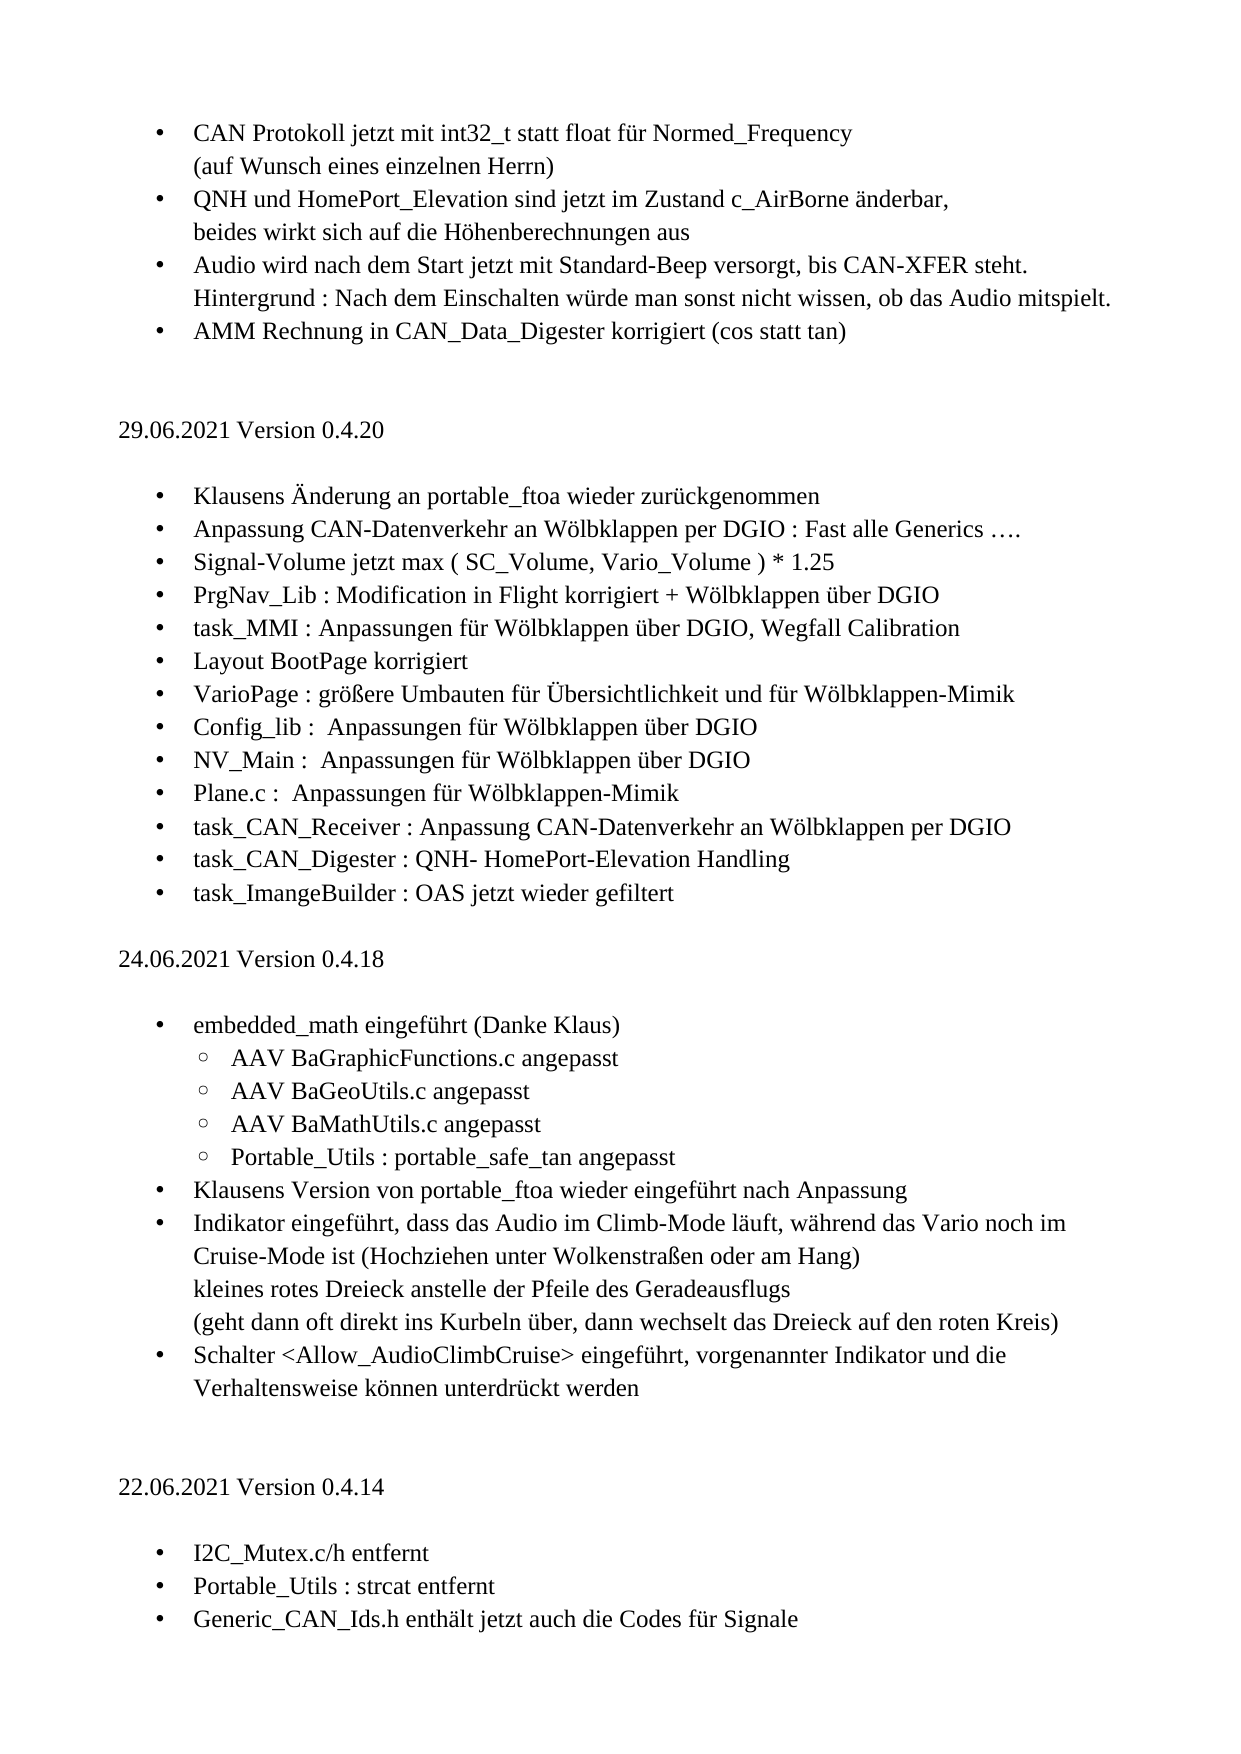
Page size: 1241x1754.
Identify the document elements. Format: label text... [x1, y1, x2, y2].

list I2C_Mutex.c/h entfernt [156, 1538, 1122, 1567]
list AAV BaGraphicFunctions.c angepasst [193, 1043, 1122, 1071]
list AMM Rechnung in CAN_Data_Digester korrigiert (cos statt tan) [156, 316, 1122, 345]
text 22.06.2021 Version 0.4.14 [118, 1472, 1122, 1501]
list Portable_Utils : strcat entfernt [156, 1571, 1122, 1600]
list Anpassung CAN-Datenverkehr an Wölbklappen per DGIO : Fast alle Generics …. [156, 514, 1122, 543]
list Audio wird nach dem Start jetzt mit Standard-Beep versorgt, bis CAN-XFER steht. Hintergrund : Nach dem Einschalten würde man sonst nicht wissen, ob das Audio mitspielt. [156, 250, 1122, 312]
list CAN Protokoll jetzt mit int32_t statt float für Normed_Frequency (auf Wunsch eines einzelnen Herrn) [156, 118, 1122, 180]
list Config_lib : Anpassungen für Wölbklappen über DGIO [156, 712, 1122, 741]
list QNH und HomePort_Elevation sind jetzt im Zustand c_AirBorne änderbar, beides wirkt sich auf die Höhenberechnungen aus [156, 184, 1122, 246]
list task_MMI : Anpassungen für Wölbklappen über DGIO, Wegfall Calibration [156, 613, 1122, 642]
list embedded_math eingeführt (Danke Klaus) [156, 1010, 1122, 1038]
list NV_Main : Anpassungen für Wölbklappen über DGIO [156, 746, 1122, 774]
list Signal-Volume jetzt max ( SC_Volume, Vario_Volume ) * 1.25 [156, 547, 1122, 576]
list Klausens Version von portable_ftoa wieder eingeführt nach Anpassung [156, 1175, 1122, 1203]
list AAV BaMathUtils.c angepasst [193, 1109, 1122, 1137]
list AAV BaGeoUtils.c angepasst [193, 1076, 1122, 1104]
list VarioPage : größere Umbauten für Übersichtlichkeit und für Wölbklappen-Mimik [156, 679, 1122, 708]
list PrgNav_Lib : Modification in Flight korrigiert + Wölbklappen über DGIO [156, 580, 1122, 609]
list Schalter <Allow_AudioClimbCruise> eingeführt, vorgenannter Indikator und die Verhaltensweise können unterdrückt werden [156, 1340, 1122, 1402]
list Generic_CAN_Ids.h enthält jetzt auch die Codes für Signale [156, 1604, 1122, 1633]
list Layout BootPage korrigiert [156, 646, 1122, 675]
text 24.06.2021 Version 0.4.18 [118, 944, 1122, 972]
list Klausens Änderung an portable_ftoa wieder zurückgenommen [156, 481, 1122, 510]
text 29.06.2021 Version 0.4.20 [118, 415, 1122, 444]
list Indikator eingeführt, dass das Audio im Climb-Mode läuft, während das Vario noch im Cruise-Mode ist (Hochziehen unter Wolkenstraßen oder am Hang) kleines rotes Dreieck anstelle der Pfeile des Geradeausflugs (geht dann oft direkt ins Kurbeln über, dann wechselt das Dreieck auf den roten Kreis) [156, 1208, 1122, 1336]
list task_ImangeBuilder : OAS jetzt wieder gefiltert [156, 878, 1122, 906]
list task_CAN_Receiver : Anpassung CAN-Datenverkehr an Wölbklappen per DGIO [156, 812, 1122, 840]
list task_CAN_Digester : QNH- HomePort-Elevation Handling [156, 844, 1122, 873]
list Portable_Utils : portable_safe_tan angepasst [193, 1142, 1122, 1171]
list Plane.c : Anpassungen für Wölbklappen-Mimik [156, 778, 1122, 807]
